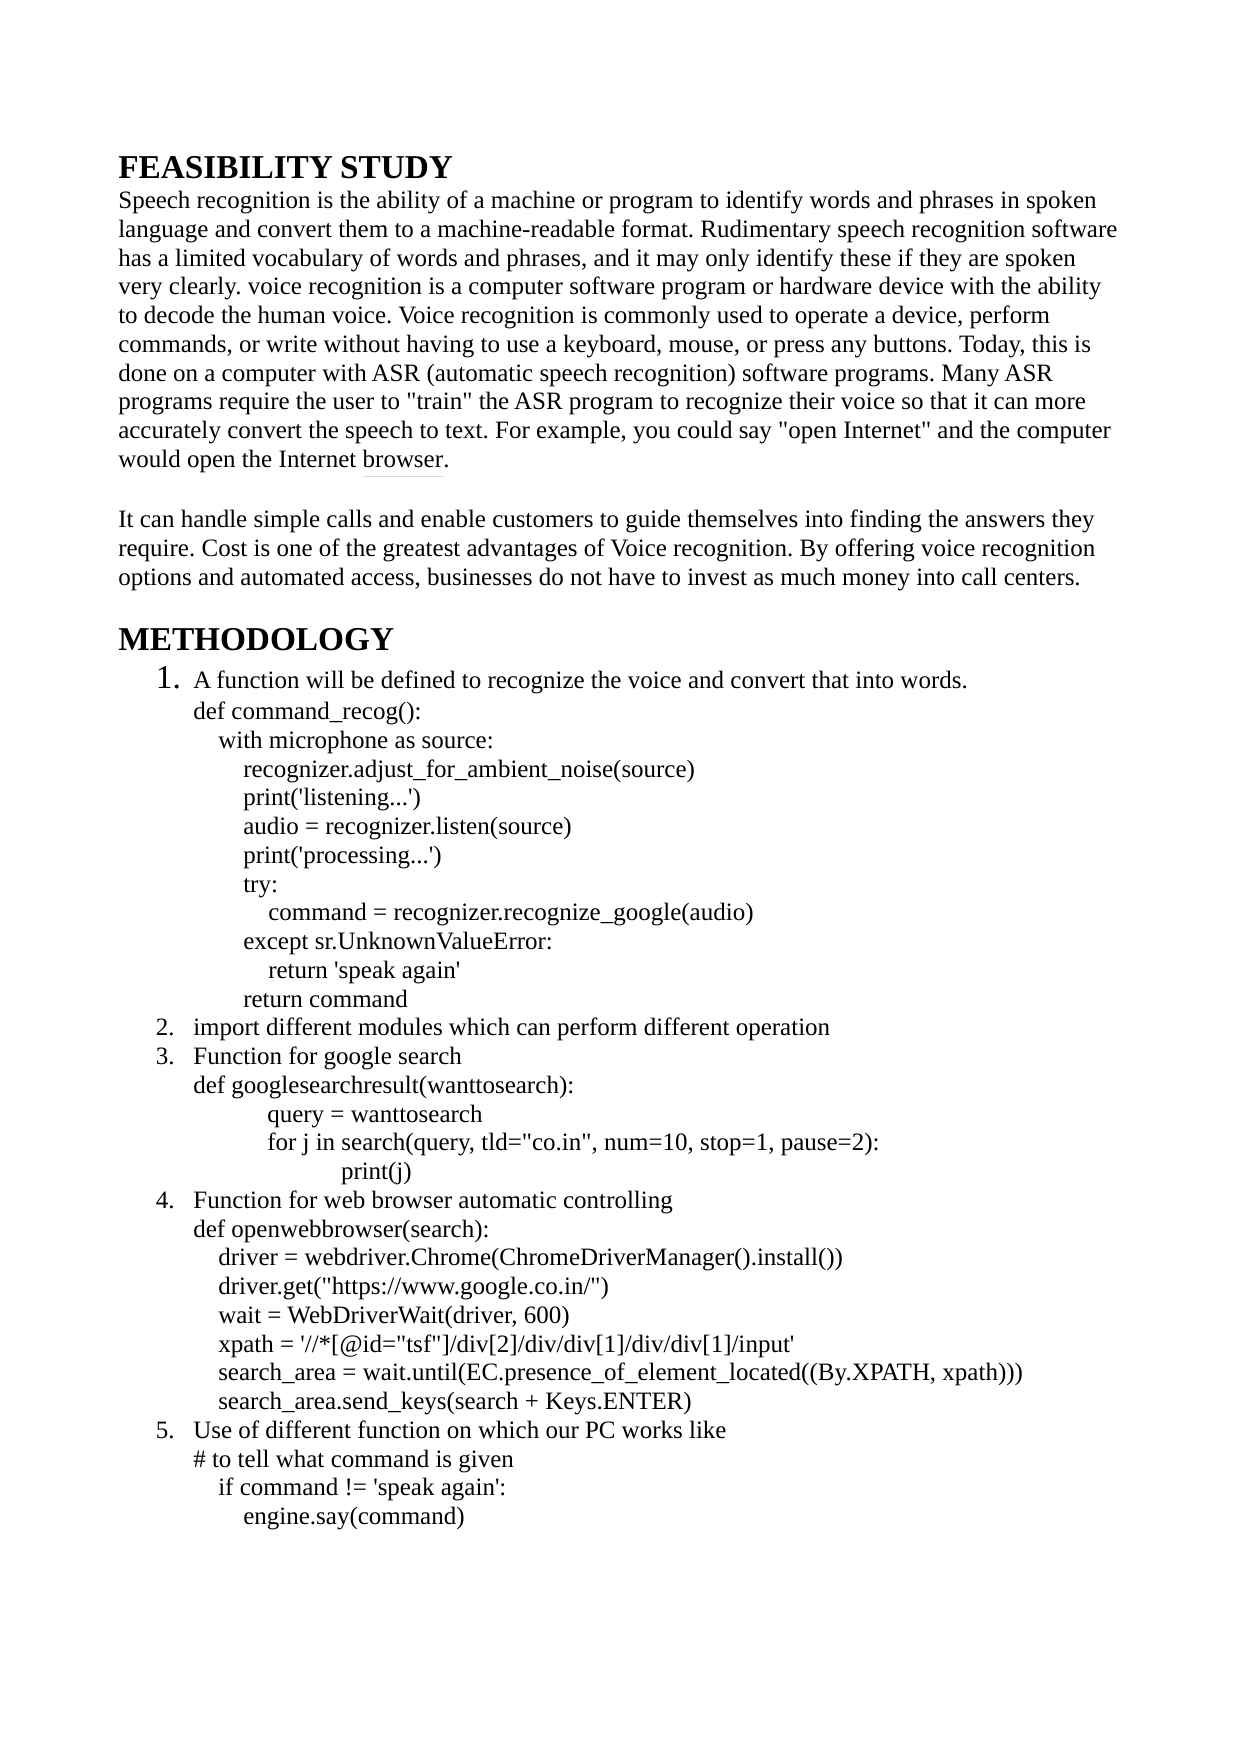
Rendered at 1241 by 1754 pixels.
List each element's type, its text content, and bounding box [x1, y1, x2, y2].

list for j in search(query, tld="co.in", num=10, stop=1, pause=2): [156, 1127, 1122, 1156]
list Function for google search [156, 1041, 1122, 1070]
list Use of different function on which our PC works like [156, 1415, 1122, 1444]
list except sr.UnknownValueError: [156, 926, 1122, 955]
list def openwebbrowser(search): [156, 1214, 1122, 1242]
text Speech recognition is the ability of a machine or program to identify words and phrases in spoken language and convert them to a machine-readable format. Rudimentary speech recognition software has a limited vocabulary of words and phrases, and it may only identify these if they are spoken very clearly. voice recognition is a computer software program or hardware device with the ability to decode the human voice. Voice recognition is commonly used to operate a device, perform commands, or write without having to use a keyboard, mouse, or press any buttons. Today, this is done on a computer with ASR (automatic speech recognition) software programs. Many ASR programs require the user to "train" the ASR program to recognize their voice so that it can more accurately convert the speech to text. For example, you could say "open Internet" and the computer would open the Internet browser. [118, 185, 1122, 476]
list if command != 'speak again': [156, 1472, 1122, 1501]
list audio = recognizer.listen(source) [156, 811, 1122, 840]
list import different modules which can perform different operation [156, 1012, 1122, 1041]
list search_area.send_keys(search + Keys.ENTER) [156, 1386, 1122, 1415]
list with microphone as source: [156, 725, 1122, 754]
list engine.say(command) [156, 1501, 1122, 1530]
list # to tell what command is given [156, 1444, 1122, 1472]
list A function will be defined to recognize the voice and convert that into words. [156, 658, 1122, 696]
list command = recognizer.recognize_google(audio) [156, 897, 1122, 926]
list def command_recog(): [156, 696, 1122, 725]
text METHODOLOGY [118, 619, 1122, 658]
list return command [156, 984, 1122, 1012]
text FEASIBILITY STUDY [118, 147, 1122, 185]
list wait = WebDriverWait(driver, 600) [156, 1300, 1122, 1329]
list print('listening...') [156, 782, 1122, 811]
text It can handle simple calls and enable customers to guide themselves into finding the answers they require. Cost is one of the greatest advantages of Voice recognition. By offering voice recognition options and automated access, businesses do not have to invest as much money into call centers. [118, 504, 1122, 591]
list search_area = wait.until(EC.presence_of_element_located((By.XPATH, xpath))) [156, 1357, 1122, 1386]
list recognizer.adjust_for_ambient_noise(source) [156, 754, 1122, 782]
list print('processing...') [156, 840, 1122, 869]
list def googlesearchresult(wanttosearch): [156, 1070, 1122, 1099]
list print(j) [156, 1156, 1122, 1185]
list query = wanttosearch [156, 1099, 1122, 1127]
list Function for web browser automatic controlling [156, 1185, 1122, 1214]
list xpath = '//*[@id="tsf"]/div[2]/div/div[1]/div/div[1]/input' [156, 1329, 1122, 1357]
list return 'speak again' [156, 955, 1122, 984]
list driver.get("https://www.google.co.in/") [156, 1271, 1122, 1300]
list try: [156, 869, 1122, 897]
list driver = webdriver.Chrome(ChromeDriverManager().install()) [156, 1242, 1122, 1271]
